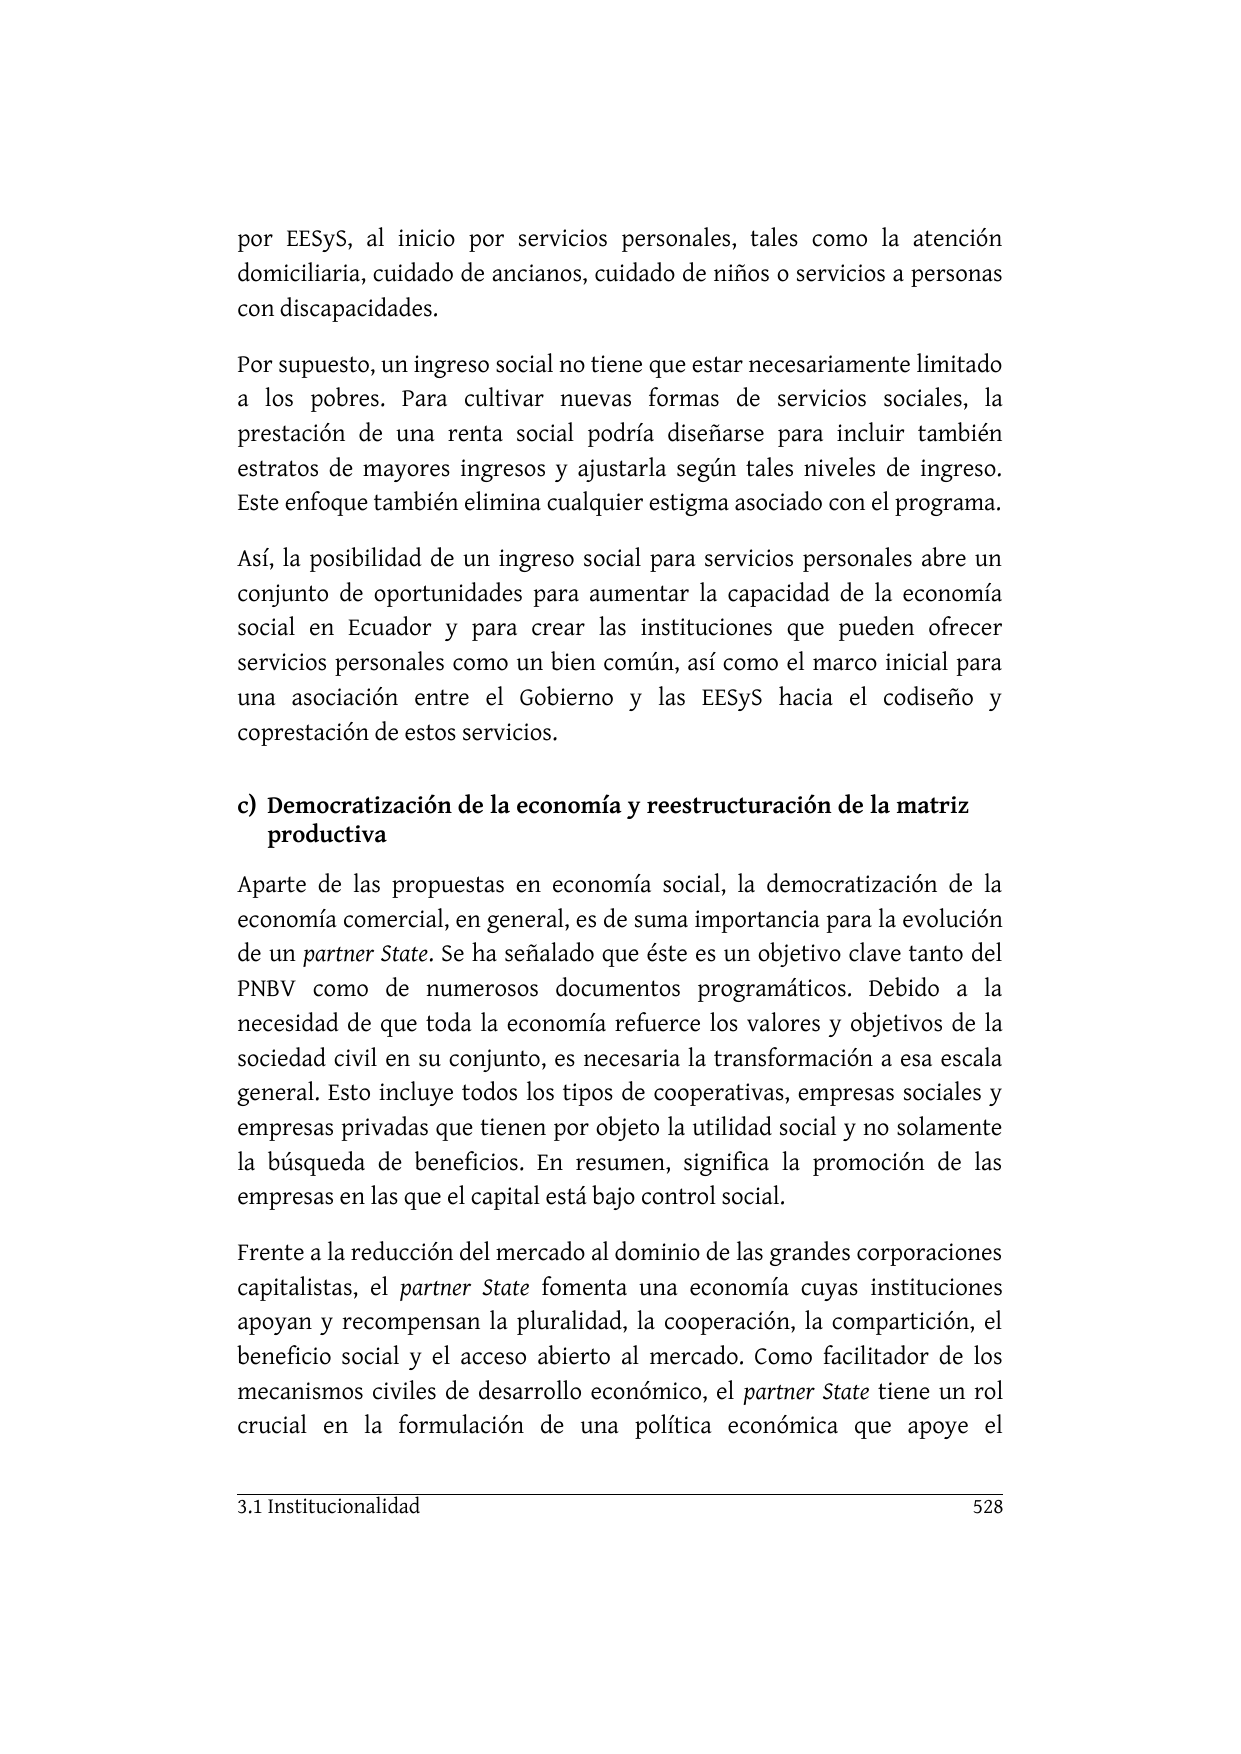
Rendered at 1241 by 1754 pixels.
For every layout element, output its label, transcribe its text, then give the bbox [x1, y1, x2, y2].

text Así, la posibilidad de un ingreso social para servicios personales abre un conjunto de oportunidades para aumentar la capacidad de la economía social en Ecuador y para crear las instituciones que pueden ofrecer servicios personales como un bien común, así como el marco inicial para una asociación entre el Gobierno y las EESyS hacia el codiseño y coprestación de estos servicios. [237, 544, 1003, 747]
subtitle Democratización de la economía y reestructuración de la matriz productiva [237, 792, 1003, 849]
text Por supuesto, un ingreso social no tiene que estar necesariamente limitado a los pobres. Para cultivar nuevas formas de servicios sociales, la prestación de una renta social podría diseñarse para incluir también estratos de mayores ingresos y ajustarla según tales niveles de ingreso. Este enfoque también elimina cualquier estigma asociado con el programa. [237, 350, 1003, 518]
text por EESyS, al inicio por servicios personales, tales como la atención domiciliaria, cuidado de ancianos, cuidado de niños o servicios a personas con discapacidades. [237, 225, 1003, 323]
text Frente a la reducción del mercado al dominio de las grandes corporaciones capitalistas, el partner State fomenta una economía cuyas instituciones apoyan y recompensan la pluralidad, la cooperación, la compartición, el beneficio social y el acceso abierto al mercado. Como facilitador de los mecanismos civiles de desarrollo económico, el partner State tiene un rol crucial en la formulación de una política económica que apoye el [237, 1238, 1003, 1441]
text Aparte de las propuestas en economía social, la democratización de la economía comercial, en general, es de suma importancia para la evolución de un partner State. Se ha señalado que éste es un objetivo clave tanto del PNBV como de numerosos documentos programáticos. Debido a la necesidad de que toda la economía refuerce los valores y objetivos de la sociedad civil en su conjunto, es necesaria la transformación a esa escala general. Esto incluye todos los tipos de cooperativas, empresas sociales y empresas privadas que tienen por objeto la utilidad social y no solamente la búsqueda de beneficios. En resumen, significa la promoción de las empresas en las que el capital está bajo control social. [237, 871, 1003, 1212]
